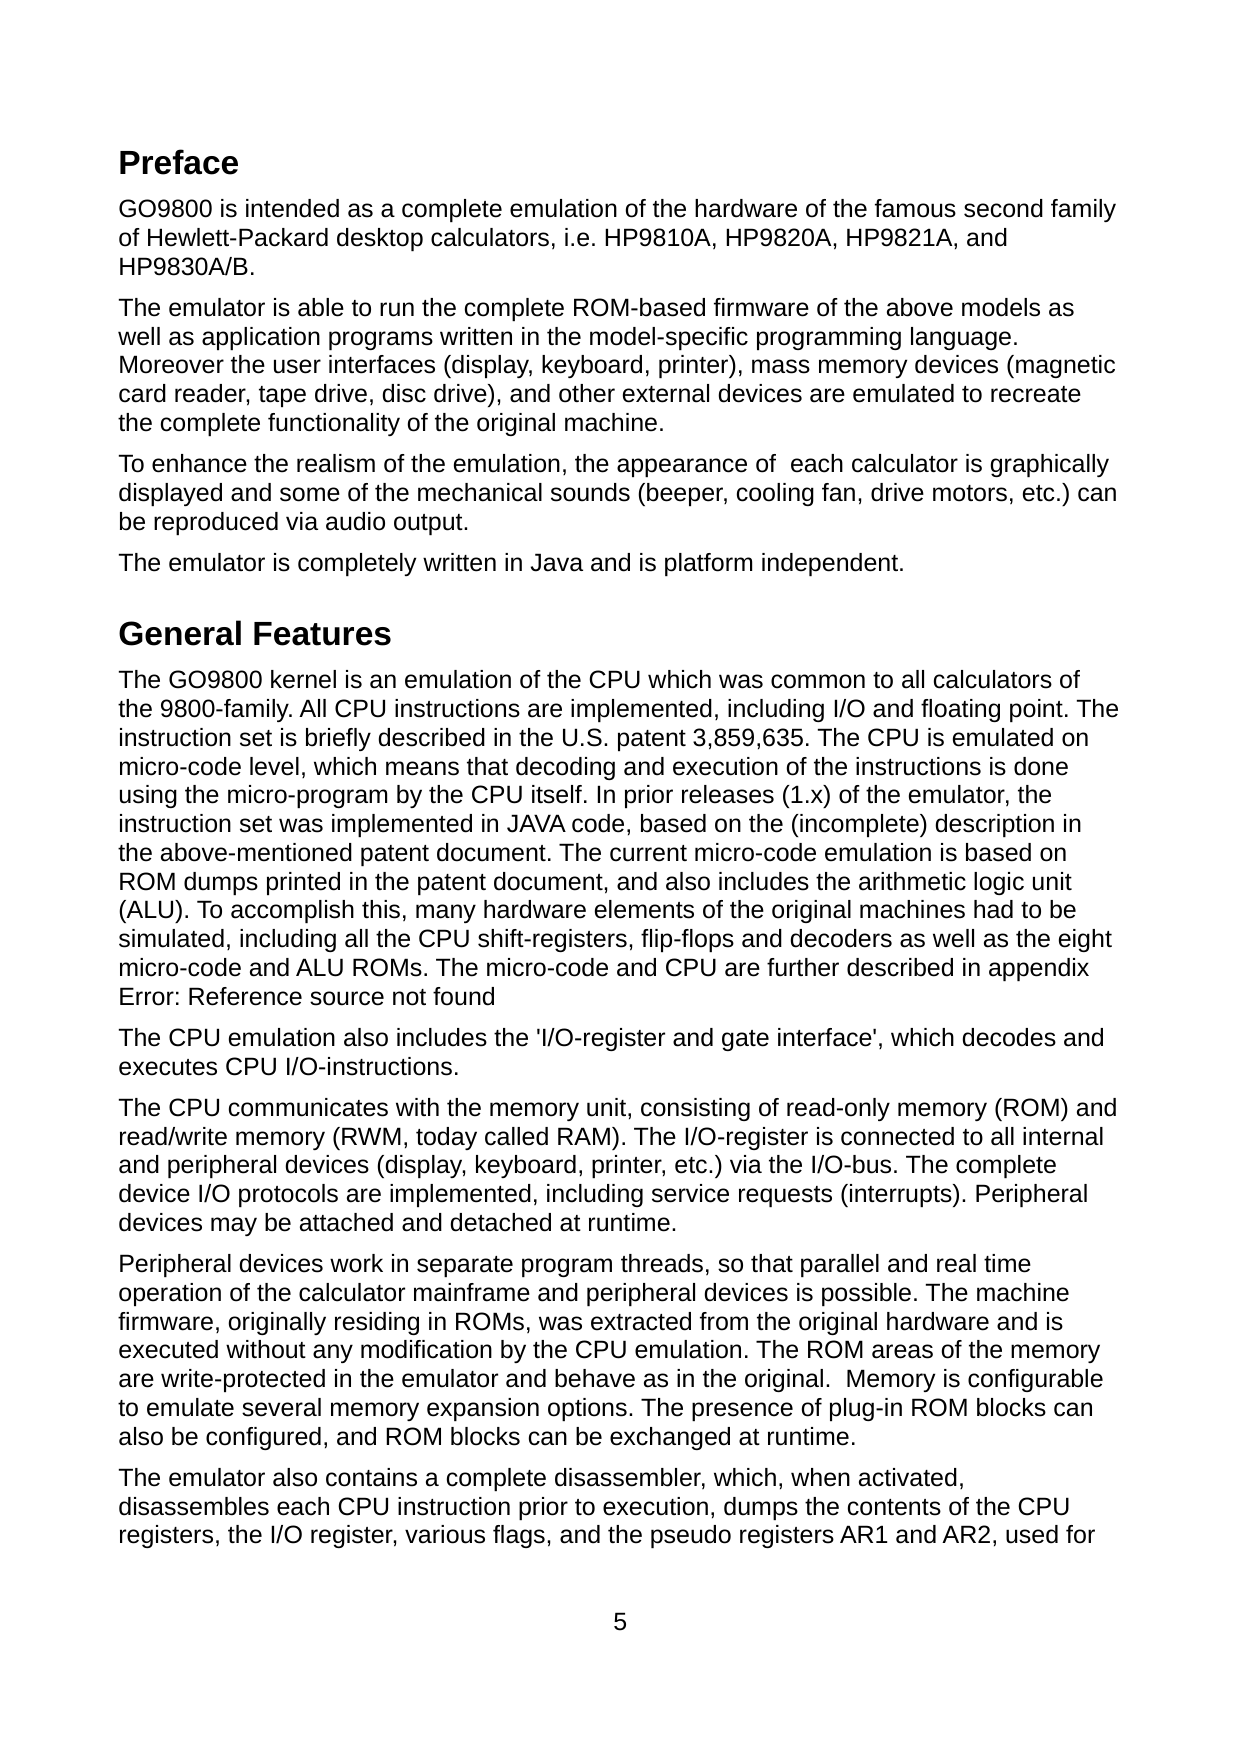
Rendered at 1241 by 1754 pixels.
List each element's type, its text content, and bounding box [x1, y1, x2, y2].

text GO9800 is intended as a complete emulation of the hardware of the famous second family of Hewlett-Packard desktop calculators, i.e. HP9810A, HP9820A, HP9821A, and HP9830A/B. [118, 194, 1122, 281]
text The emulator is completely written in Java and is platform independent. [118, 548, 1122, 577]
text Peripheral devices work in separate program threads, so that parallel and real time operation of the calculator mainframe and peripheral devices is possible. The machine firmware, originally residing in ROMs, was extracted from the original hardware and is executed without any modification by the CPU emulation. The ROM areas of the memory are write-protected in the emulator and behave as in the original. Memory is configurable to emulate several memory expansion options. The presence of plug-in ROM blocks can also be configured, and ROM blocks can be exchanged at runtime. [118, 1249, 1122, 1450]
subtitle Preface [118, 143, 1122, 182]
text The CPU emulation also includes the 'I/O-register and gate interface', which decodes and executes CPU I/O-instructions. [118, 1023, 1122, 1080]
text The emulator is able to run the complete ROM-based firmware of the above models as well as application programs written in the model-specific programming language. Moreover the user interfaces (display, keyboard, printer), mass memory devices (magnetic card reader, tape drive, disc drive), and other external devices are emulated to recreate the complete functionality of the original machine. [118, 293, 1122, 437]
text The GO9800 kernel is an emulation of the CPU which was common to all calculators of the 9800-family. All CPU instructions are implemented, including I/O and floating point. The instruction set is briefly described in the U.S. patent 3,859,635. The CPU is emulated on micro-code level, which means that decoding and execution of the instructions is done using the micro-program by the CPU itself. In prior releases (1.x) of the emulator, the instruction set was implemented in JAVA code, based on the (incomplete) description in the above-mentioned patent document. The current micro-code emulation is based on ROM dumps printed in the patent document, and also includes the arithmetic logic unit (ALU). To accomplish this, many hardware elements of the original machines had to be simulated, including all the CPU shift-registers, flip-flops and decoders as well as the eight micro-code and ALU ROMs. The micro-code and CPU are further described in appendix Fehler: Referenz nicht gefunden [118, 665, 1122, 1010]
text The emulator also contains a complete disassembler, which, when activated, disassembles each CPU instruction prior to execution, dumps the contents of the CPU registers, the I/O register, various flags, and the pseudo registers AR1 and AR2, used for [118, 1463, 1122, 1549]
text To enhance the realism of the emulation, the appearance of each calculator is graphically displayed and some of the mechanical sounds (beeper, cooling fan, drive motors, etc.) can be reproduced via audio output. [118, 449, 1122, 536]
text The CPU communicates with the memory unit, consisting of read-only memory (ROM) and read/write memory (RWM, today called RAM). The I/O-register is connected to all internal and peripheral devices (display, keyboard, printer, etc.) via the I/O-bus. The complete device I/O protocols are implemented, including service requests (interrupts). Peripheral devices may be attached and detached at runtime. [118, 1093, 1122, 1237]
subtitle General Features [118, 614, 1122, 653]
